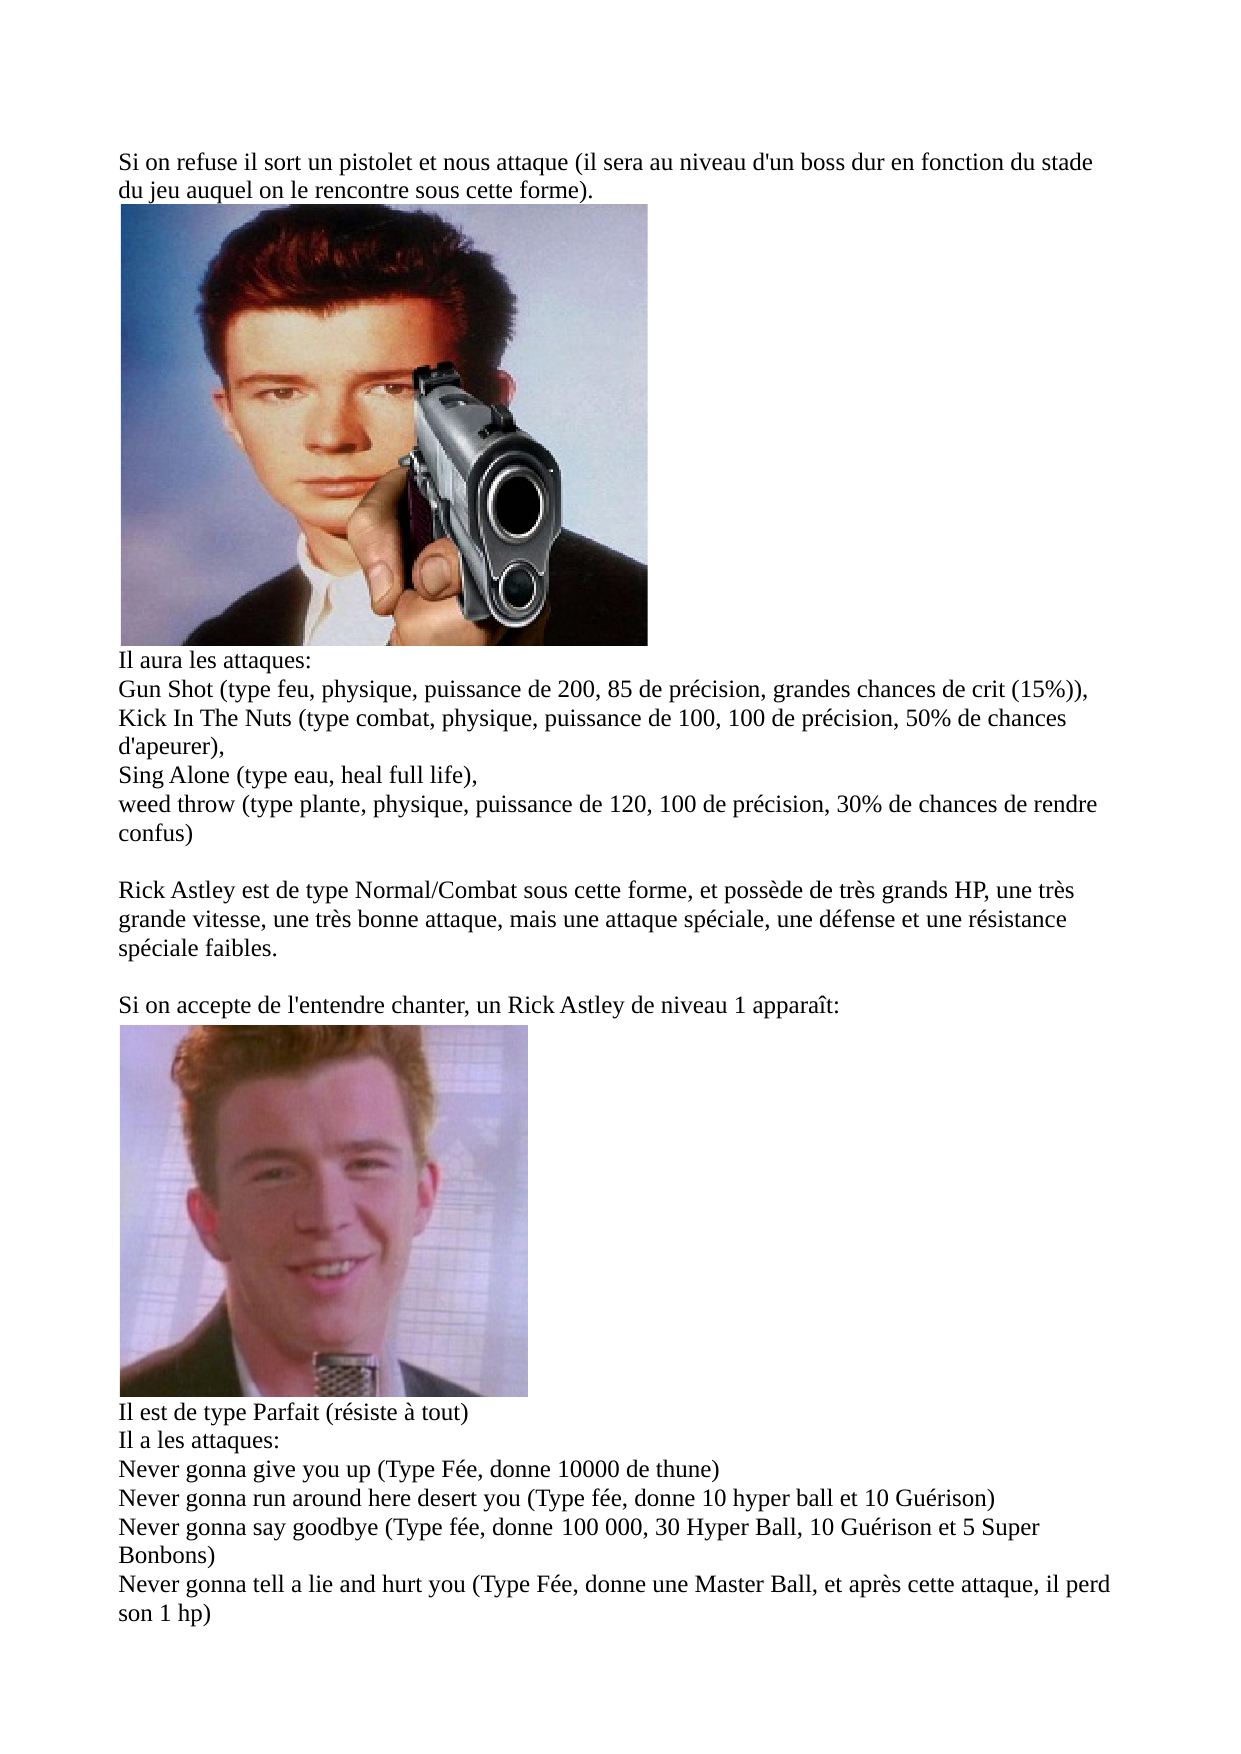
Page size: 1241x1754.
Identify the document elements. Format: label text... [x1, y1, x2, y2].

text Kick In The Nuts (type combat, physique, puissance de 100, 100 de précision, 50% de chances d'apeurer), [118, 703, 1122, 760]
text Never gonna say goodbye (Type fée, donne 100 000, 30 Hyper Ball, 10 Guérison et 5 Super Bonbons) [118, 1512, 1122, 1569]
text Rick Astley est de type Normal/Combat sous cette forme, et possède de très grands HP, une très grande vitesse, une très bonne attaque, mais une attaque spéciale, une défense et une résistance spéciale faibles. [118, 875, 1122, 961]
text Gun Shot (type feu, physique, puissance de 200, 85 de précision, grandes chances de crit (15%)), [118, 674, 1122, 703]
text Never gonna tell a lie and hurt you (Type Fée, donne une Master Ball, et après cette attaque, il perd son 1 hp) [118, 1569, 1122, 1627]
text weed throw (type plante, physique, puissance de 120, 100 de précision, 30% de chances de rendre confus) [118, 789, 1122, 846]
text Never gonna give you up (Type Fée, donne 10000 de thune) [118, 1454, 1122, 1483]
text Il aura les attaques: [118, 204, 1122, 674]
text Il est de type Parfait (résiste à tout) [118, 1019, 1122, 1425]
text Never gonna run around here desert you (Type fée, donne 10 hyper ball et 10 Guérison) [118, 1483, 1122, 1512]
text Si on refuse il sort un pistolet et nous attaque (il sera au niveau d'un boss dur en fonction du stade du jeu auquel on le rencontre sous cette forme). [118, 147, 1122, 204]
text Sing Alone (type eau, heal full life), [118, 760, 1122, 789]
text Si on accepte de l'entendre chanter, un Rick Astley de niveau 1 apparaît: [118, 990, 1122, 1019]
picture [120, 204, 648, 646]
picture [119, 1025, 528, 1397]
text Il a les attaques: [118, 1425, 1122, 1454]
